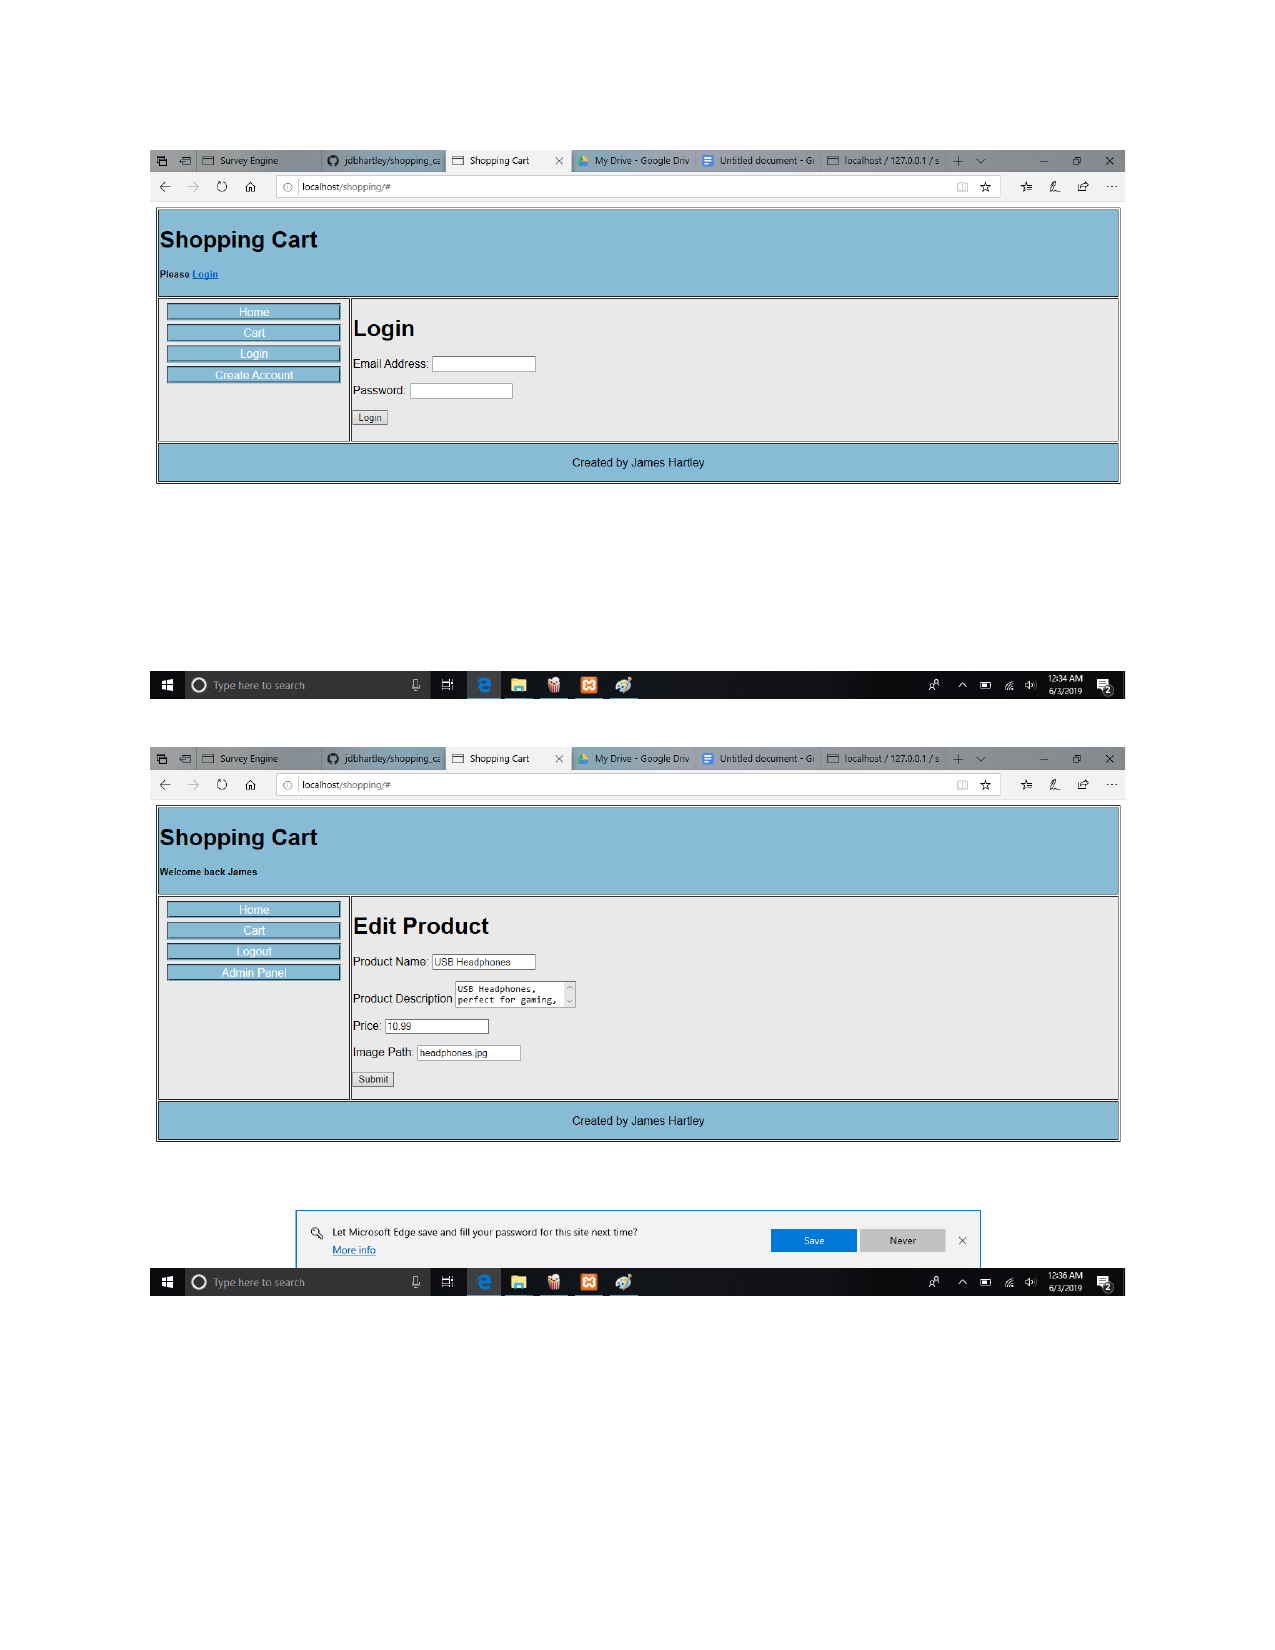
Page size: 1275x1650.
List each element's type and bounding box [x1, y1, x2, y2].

picture [150, 150, 1125, 699]
picture [150, 747, 1125, 1296]
